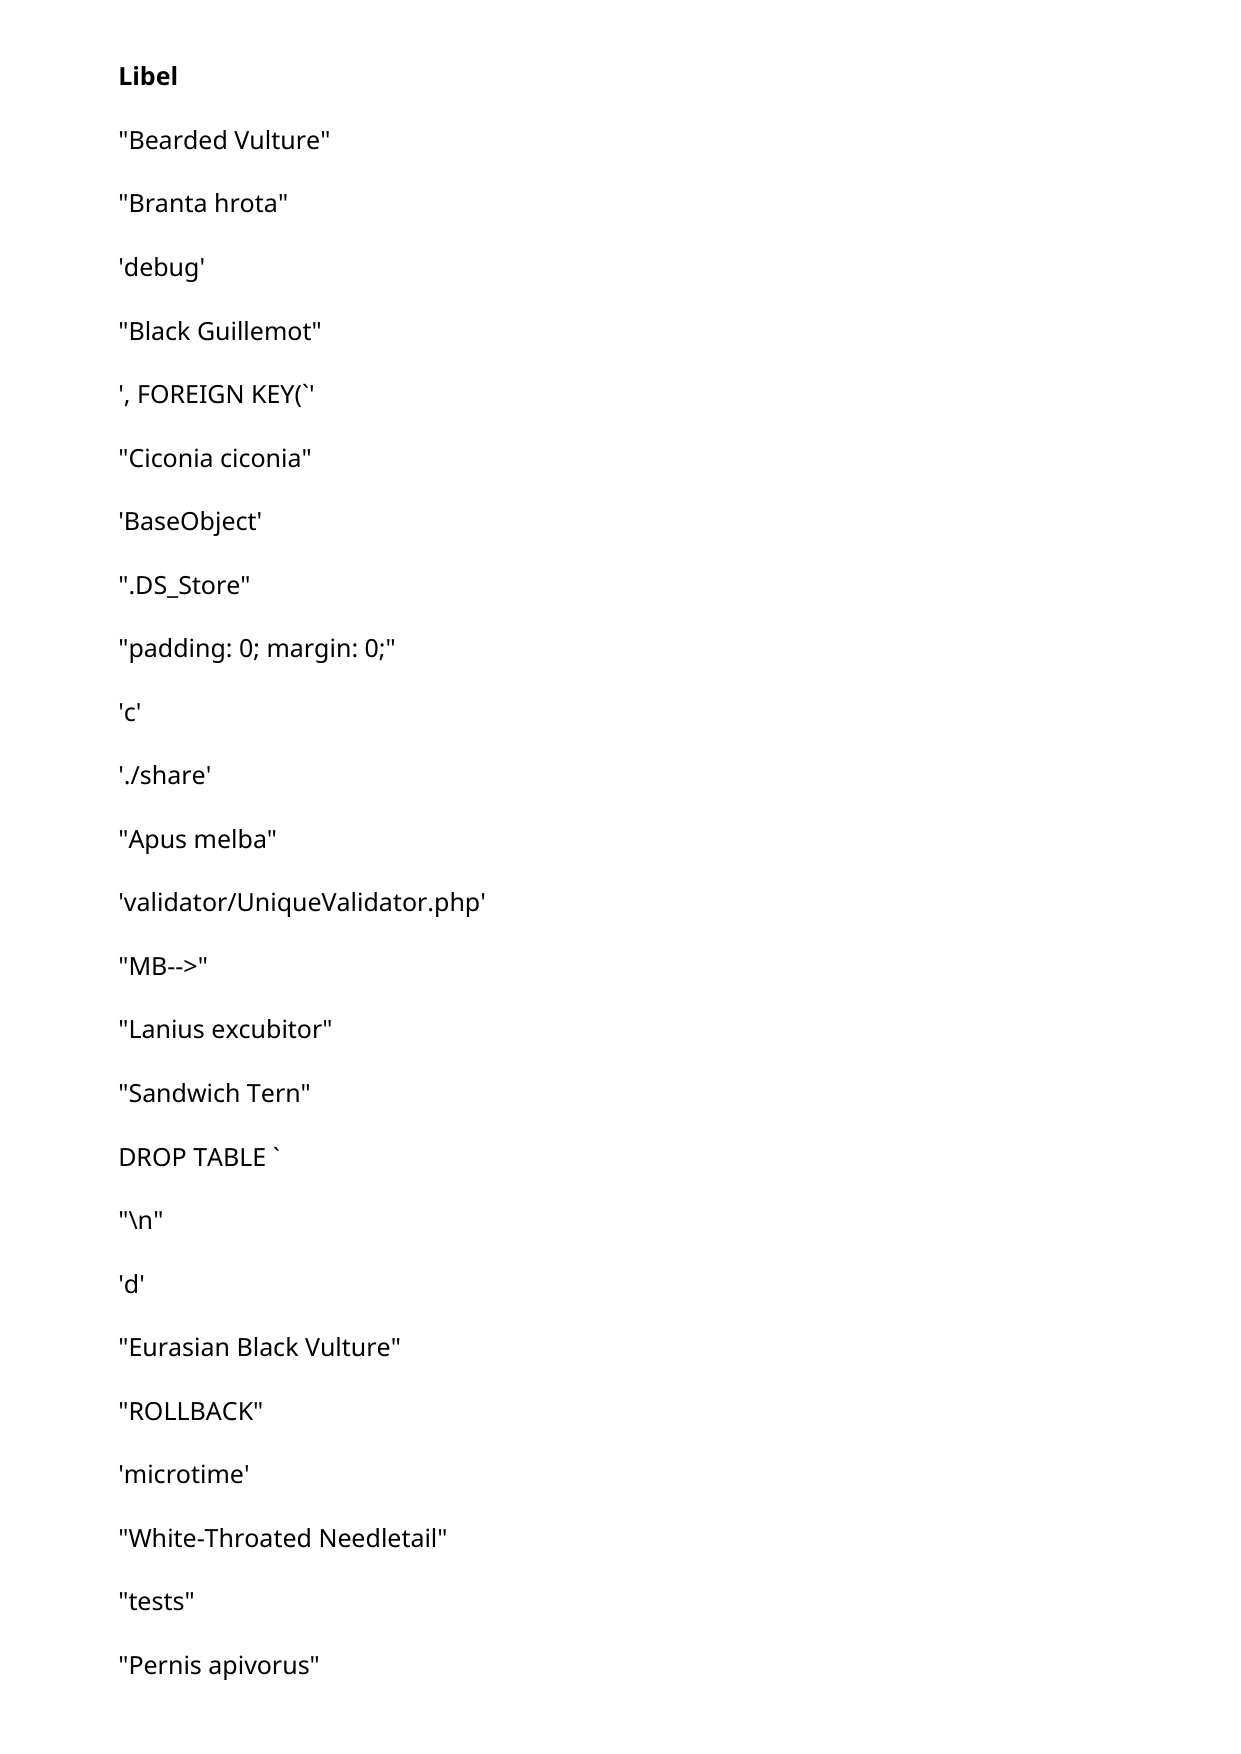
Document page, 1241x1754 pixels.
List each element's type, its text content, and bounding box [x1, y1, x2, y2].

table_cell "Sandwich Tern" [118, 1076, 1240, 1139]
table_cell "ROLLBACK" [118, 1394, 1240, 1457]
table_cell ".DS_Store" [118, 568, 1240, 631]
table_cell "Black Guillemot" [118, 313, 1240, 377]
table_cell './share' [118, 758, 1240, 822]
table_cell "MB-->" [118, 949, 1240, 1012]
table_cell 'validator/UniqueValidator.php' [118, 885, 1240, 949]
table_cell "Branta hrota" [118, 186, 1240, 250]
table_cell "Ciconia ciconia" [118, 440, 1240, 504]
table_cell DROP TABLE ` [118, 1139, 1240, 1203]
table_cell "tests" [118, 1584, 1240, 1648]
table_cell ', FOREIGN KEY(`' [118, 377, 1240, 440]
table_cell "Apus melba" [118, 822, 1240, 885]
table_cell "Bearded Vulture" [118, 123, 1240, 186]
table_cell 'debug' [118, 250, 1240, 313]
table_cell 'c' [118, 695, 1240, 758]
table_cell 'microtime' [118, 1457, 1240, 1521]
table_cell "padding: 0; margin: 0;" [118, 631, 1240, 694]
table_cell 'd' [118, 1266, 1240, 1330]
table_cell "White-Throated Needletail" [118, 1521, 1240, 1584]
table_cell "Lanius excubitor" [118, 1012, 1240, 1076]
table_cell "Eurasian Black Vulture" [118, 1330, 1240, 1393]
table_cell 'BaseObject' [118, 504, 1240, 567]
table_header Libel [118, 59, 1240, 123]
table_cell "Pernis apivorus" [118, 1648, 1240, 1682]
table_cell "\n" [118, 1203, 1240, 1266]
